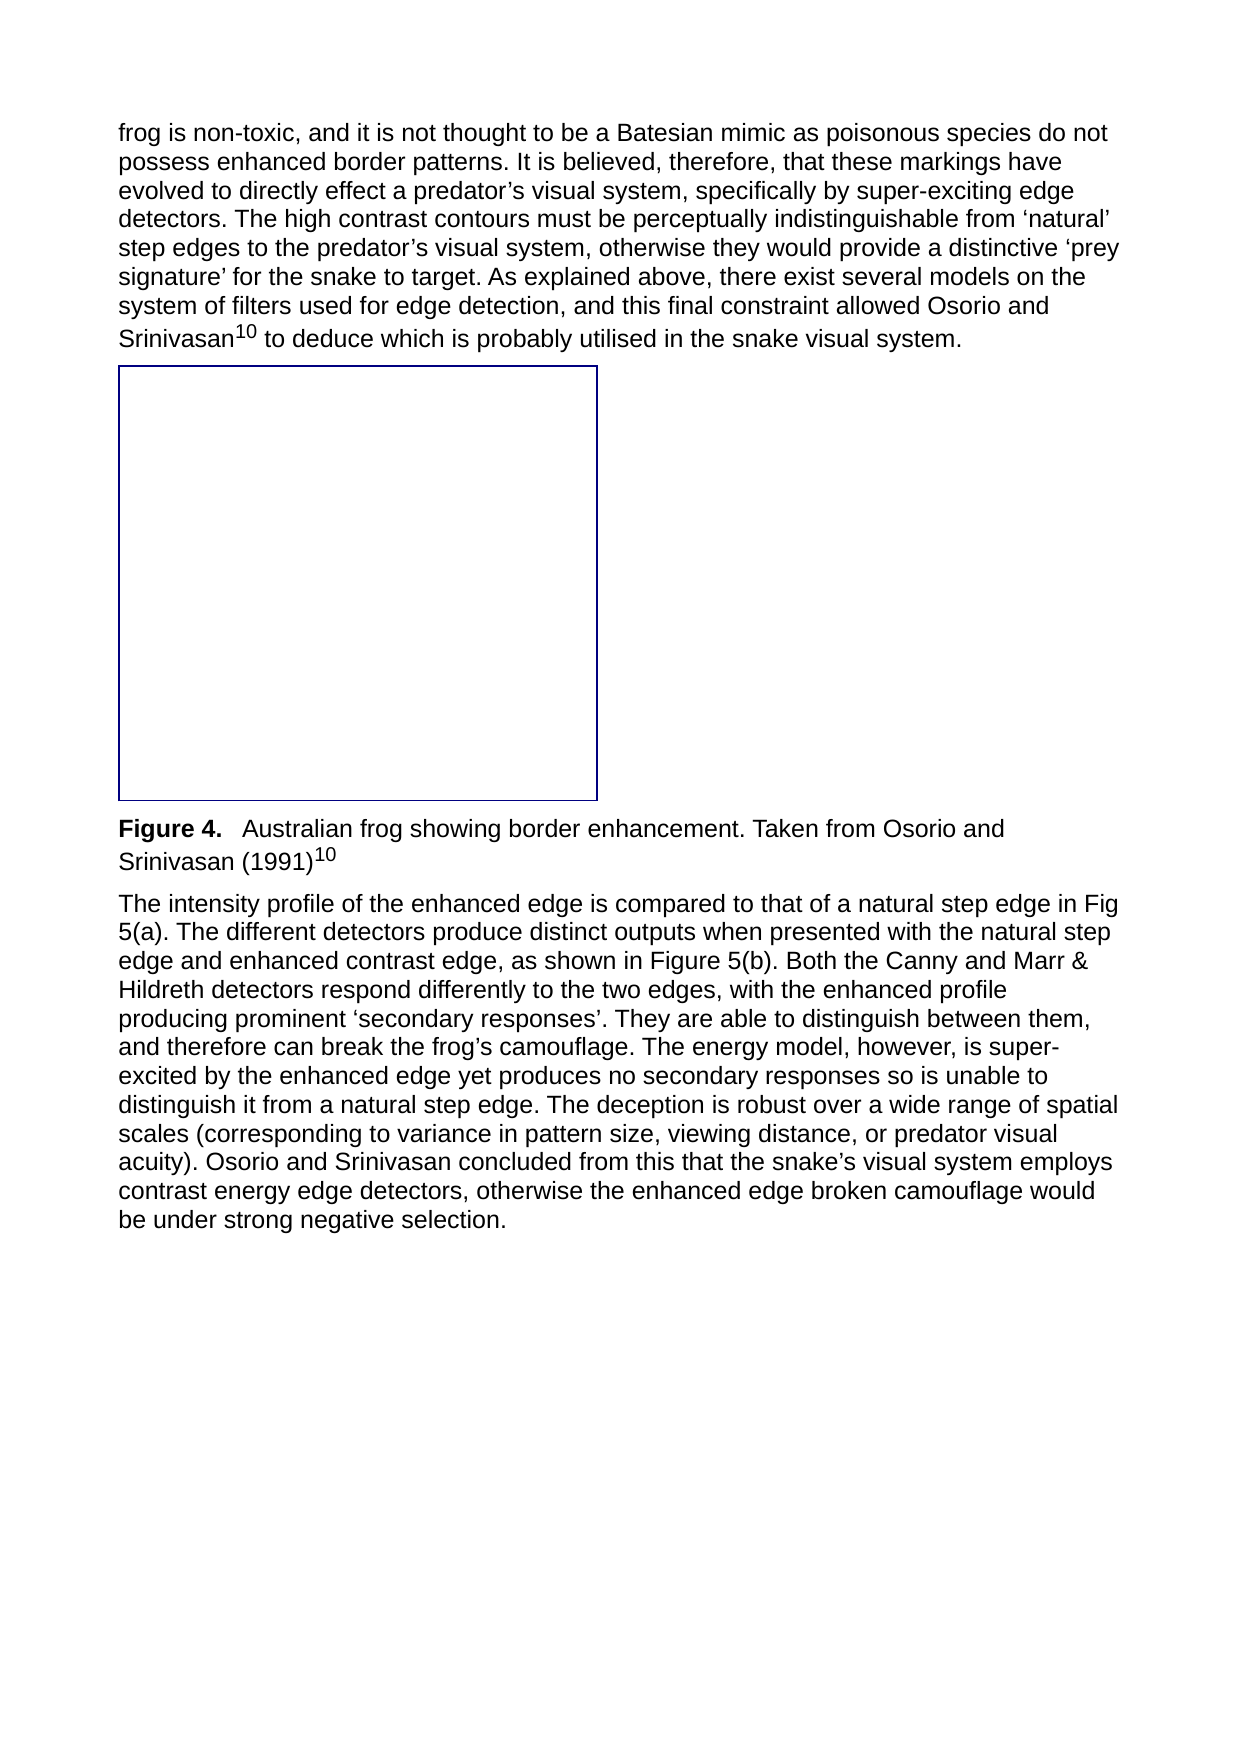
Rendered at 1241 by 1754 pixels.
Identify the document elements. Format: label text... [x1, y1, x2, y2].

text frog is non-toxic, and it is not thought to be a Batesian mimic as poisonous species do not possess enhanced border patterns. It is believed, therefore, that these markings have evolved to directly effect a predator’s visual system, specifically by super-exciting edge detectors. The high contrast contours must be perceptually indistinguishable from ‘natural’ step edges to the predator’s visual system, otherwise they would provide a distinctive ‘prey signature’ for the snake to target. As explained above, there exist several models on the system of filters used for edge detection, and this final constraint allowed Osorio and Srinivasan10 to deduce which is probably utilised in the snake visual system. [118, 118, 1122, 353]
text Figure 4. Australian frog showing border enhancement. Taken from Osorio and Srinivasan (1991)10 [118, 814, 1122, 876]
text The intensity profile of the enhanced edge is compared to that of a natural step edge in Fig 5(a). The different detectors produce distinct outputs when presented with the natural step edge and enhanced contrast edge, as shown in Figure 5(b). Both the Canny and Marr & Hildreth detectors respond differently to the two edges, with the enhanced profile producing prominent ‘secondary responses’. They are able to distinguish between them, and therefore can break the frog’s camouflage. The energy model, however, is super-excited by the enhanced edge yet produces no secondary responses so is unable to distinguish it from a natural step edge. The deception is robust over a wide range of spatial scales (corresponding to variance in pattern size, viewing distance, or predator visual acuity). Osorio and Srinivasan concluded from this that the snake’s visual system employs contrast energy edge detectors, otherwise the enhanced edge broken camouflage would be under strong negative selection. [118, 889, 1122, 1234]
